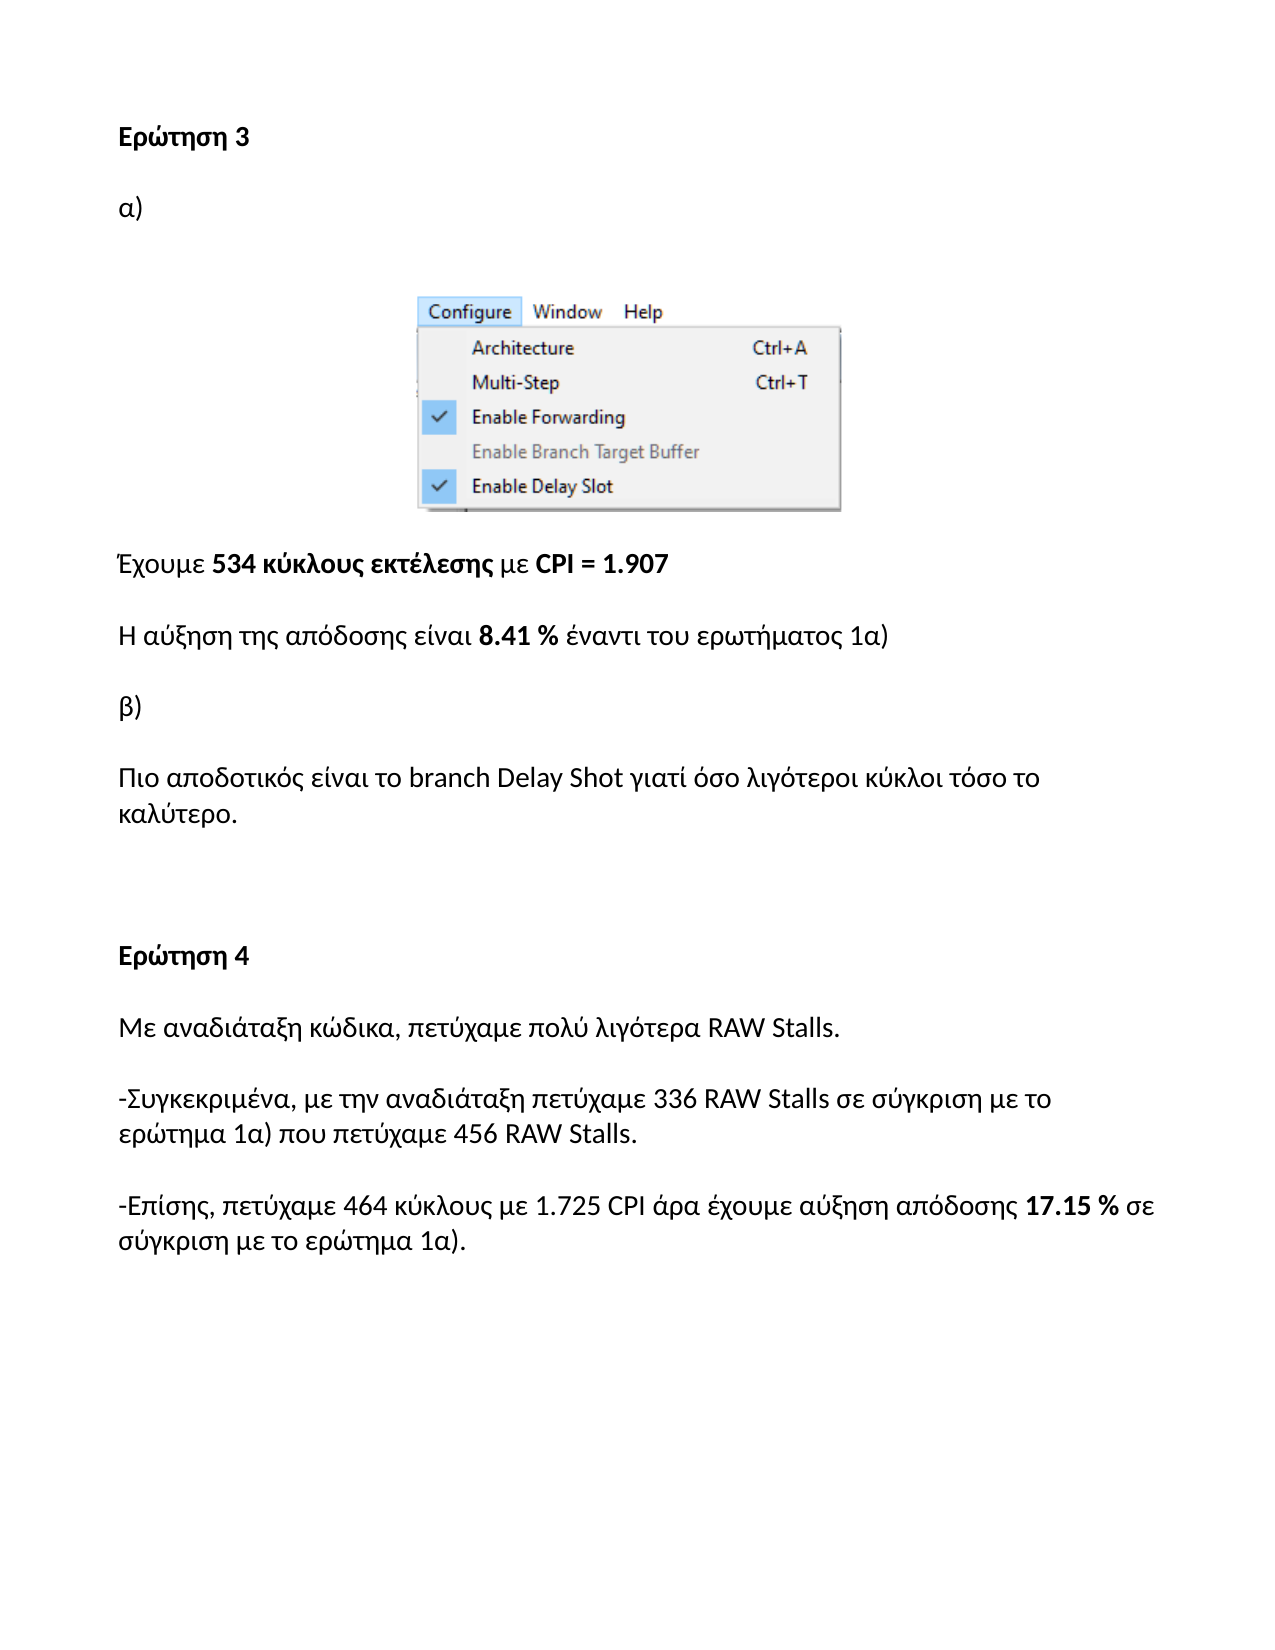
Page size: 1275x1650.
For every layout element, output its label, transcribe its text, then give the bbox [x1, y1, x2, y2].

text α) [118, 189, 1157, 225]
text Πιο αποδοτικός είναι το branch Delay Shot γιατί όσο λιγότεροι κύκλοι τόσο το καλύτερο. [118, 759, 1157, 831]
text -Συγκεκριμένα, με την αναδιάταξη πετύχαμε 336 RAW Stalls σε σύγκριση με το ερώτημα 1α) που πετύχαμε 456 RAW Stalls. [118, 1080, 1157, 1151]
text Η αύξηση της απόδοσης είναι 8.41 % έναντι του ερωτήματος 1α) [118, 617, 1157, 652]
text -Επίσης, πετύχαμε 464 κύκλους με 1.725 CPI άρα έχουμε αύξηση απόδοσης 17.15 % σε σύγκριση με το ερώτημα 1α). [118, 1187, 1157, 1258]
text Με αναδιάταξη κώδικα, πετύχαμε πολύ λιγότερα RAW Stalls. [118, 1009, 1157, 1044]
text Ερώτηση 3 [118, 118, 1157, 154]
text Ερώτηση 4 [118, 937, 1157, 973]
text Έχουμε 534 κύκλους εκτέλεσης με CPI = 1.907 [118, 546, 1157, 581]
picture [416, 292, 842, 512]
text β) [118, 688, 1157, 724]
